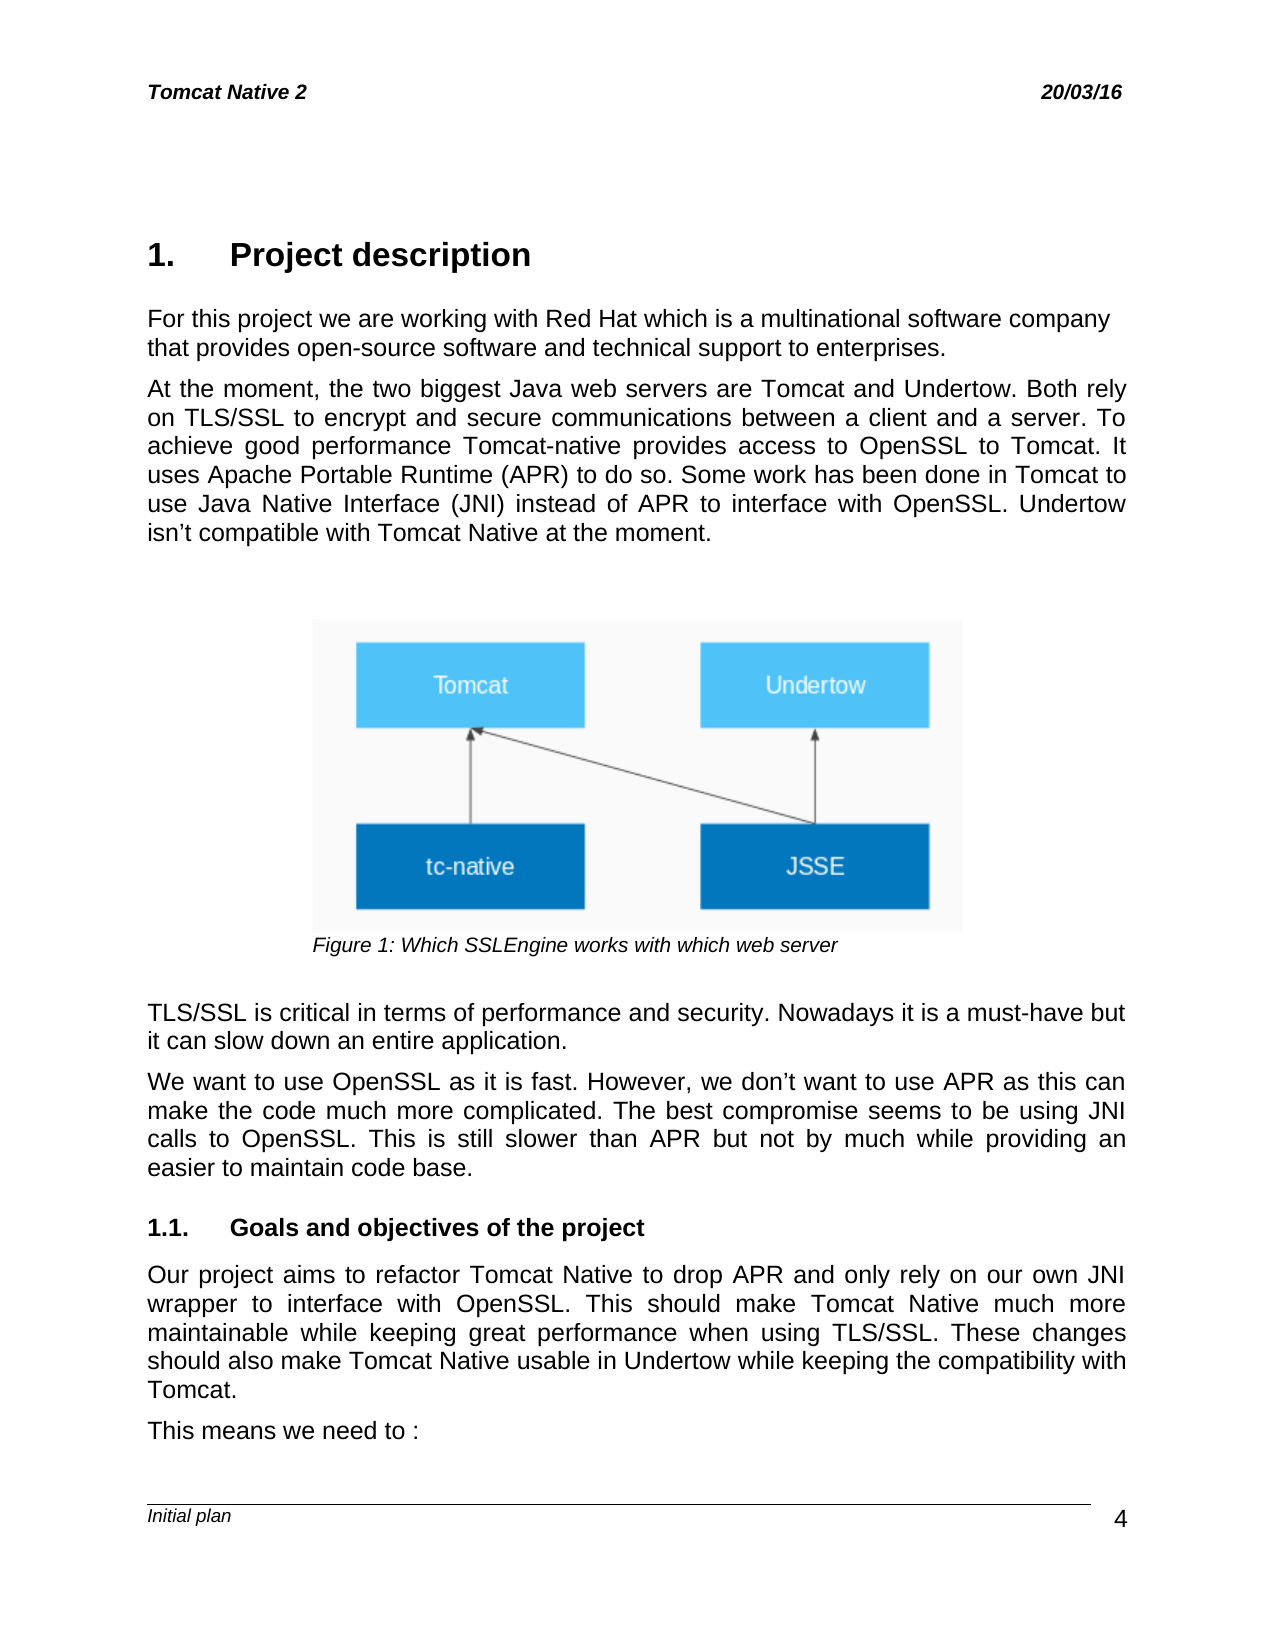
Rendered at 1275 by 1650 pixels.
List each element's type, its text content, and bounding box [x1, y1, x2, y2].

text This means we need to : [147, 1416, 1128, 1444]
subtitle Project description [147, 235, 1128, 273]
text For this project we are working with Red Hat which is a multinational software company that provides open-source software and technical support to enterprises. [147, 304, 1128, 362]
text Our project aims to refactor Tomcat Native to drop APR and only rely on our own JNI wrapper to interface with OpenSSL. This should make Tomcat Native much more maintainable while keeping great performance when using TLS/SSL. These changes should also make Tomcat Native usable in Undertow while keeping the compatibility with Tomcat. [147, 1260, 1128, 1404]
picture [312, 619, 963, 933]
text TLS/SSL is critical in terms of performance and security. Nowadays it is a must-have but it can slow down an entire application. [147, 997, 1128, 1055]
subtitle Goals and objectives of the project [147, 1213, 1128, 1242]
text At the moment, the two biggest Java web servers are Tomcat and Undertow. Both rely on TLS/SSL to encrypt and secure communications between a client and a server. To achieve good performance Tomcat-native provides access to OpenSSL to Tomcat. It uses Apache Portable Runtime (APR) to do so. Some work has been done in Tomcat to use Java Native Interface (JNI) instead of APR to interface with OpenSSL. Undertow isn’t compatible with Tomcat Native at the moment. [147, 374, 1128, 546]
text Figure 1: Which SSLEngine works with which web server [312, 933, 962, 957]
text We want to use OpenSSL as it is fast. However, we don’t want to use APR as this can make the code much more complicated. The best compromise seems to be using JNI calls to OpenSSL. This is still slower than APR but not by much while providing an easier to maintain code base. [147, 1067, 1128, 1182]
